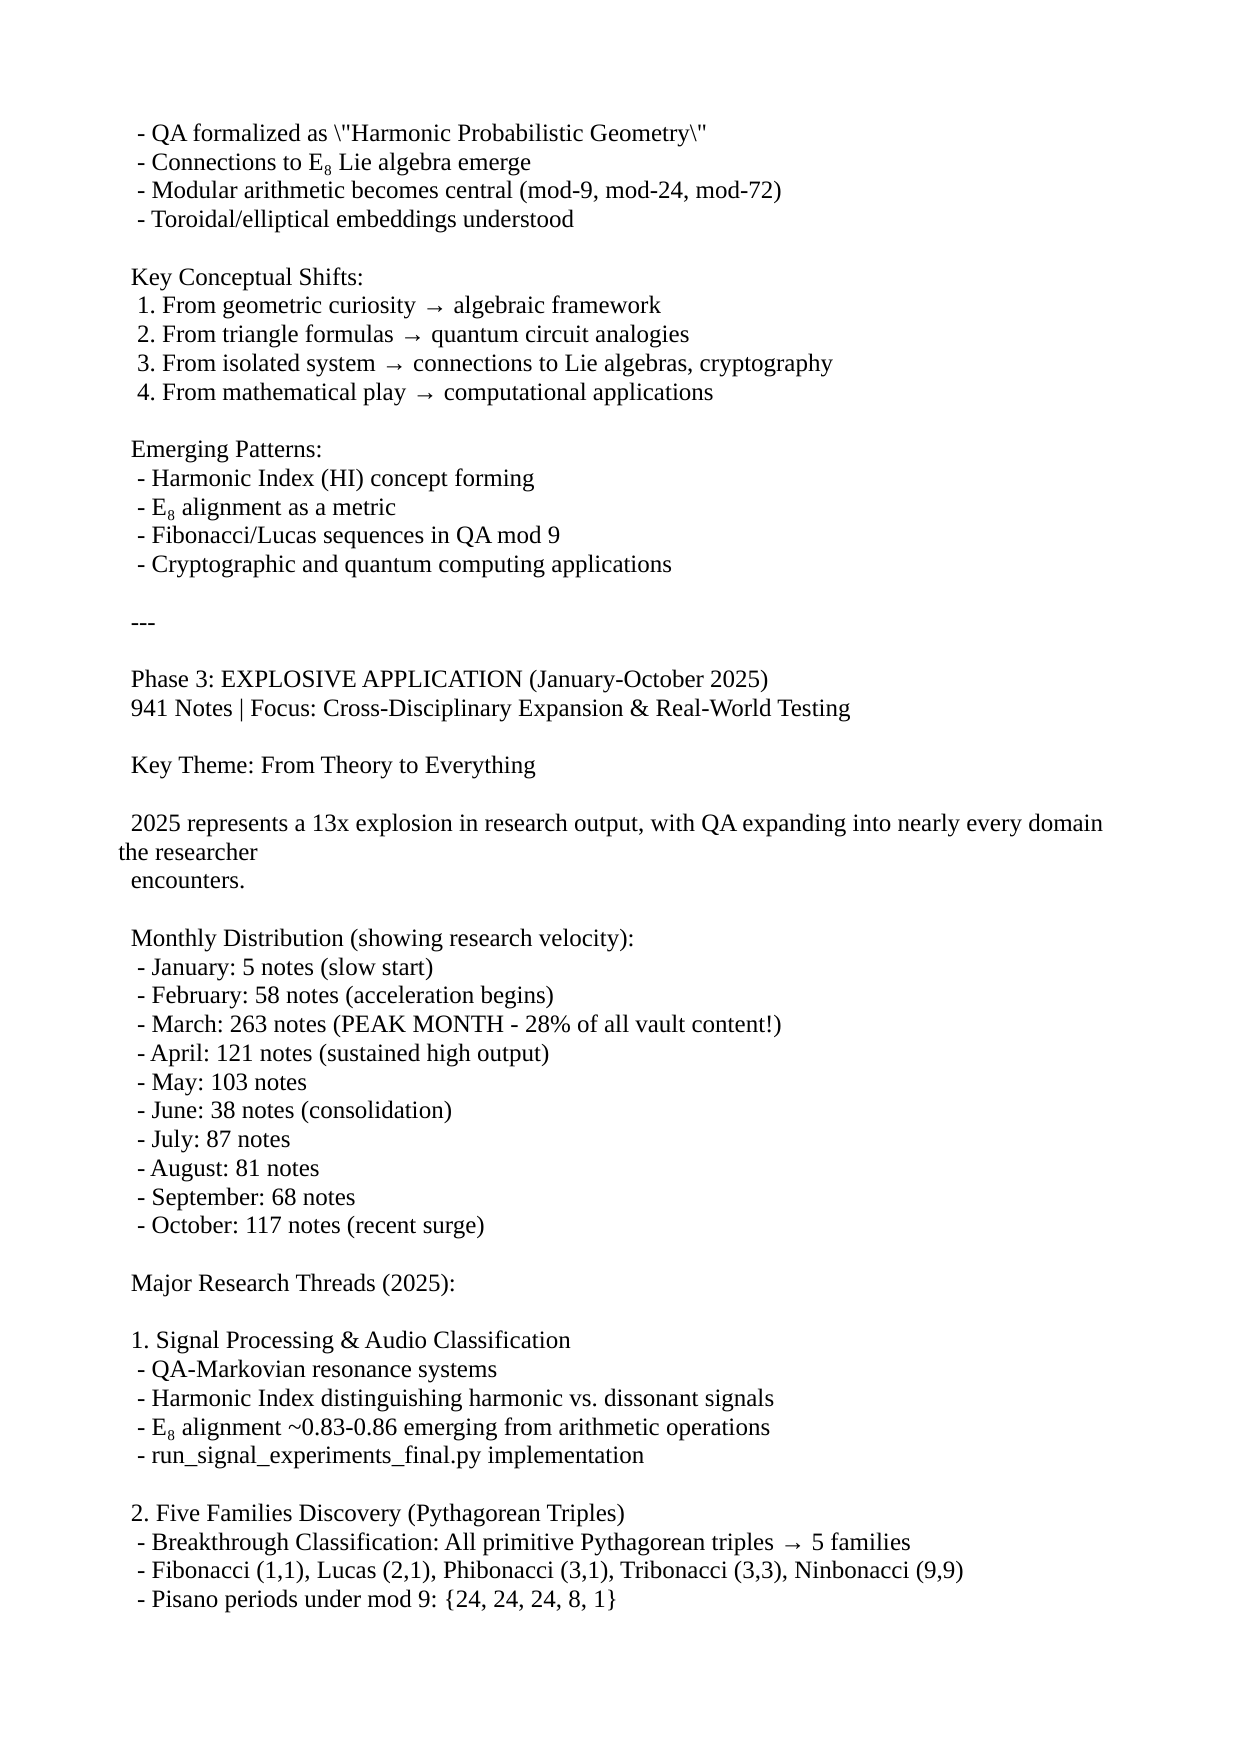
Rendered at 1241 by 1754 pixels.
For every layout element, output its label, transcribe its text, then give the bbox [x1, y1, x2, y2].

text 3. From isolated system → connections to Lie algebras, cryptography [118, 348, 1122, 377]
text --- [118, 607, 1122, 636]
text Key Conceptual Shifts: [118, 262, 1122, 291]
text - Modular arithmetic becomes central (mod-9, mod-24, mod-72) [118, 176, 1122, 204]
text - E₈ alignment as a metric [118, 492, 1122, 521]
text - Breakthrough Classification: All primitive Pythagorean triples → 5 families [118, 1527, 1122, 1556]
text 2. From triangle formulas → quantum circuit analogies [118, 319, 1122, 348]
text - QA formalized as \"Harmonic Probabilistic Geometry\" [118, 118, 1122, 147]
text 4. From mathematical play → computational applications [118, 377, 1122, 406]
text 1. From geometric curiosity → algebraic framework [118, 291, 1122, 319]
text encounters. [118, 866, 1122, 894]
text Monthly Distribution (showing research velocity): [118, 923, 1122, 952]
text - Toroidal/elliptical embeddings understood [118, 204, 1122, 233]
text - Fibonacci (1,1), Lucas (2,1), Phibonacci (3,1), Tribonacci (3,3), Ninbonacci (9,9) [118, 1556, 1122, 1584]
text - October: 117 notes (recent surge) [118, 1211, 1122, 1239]
text - February: 58 notes (acceleration begins) [118, 981, 1122, 1009]
text - Harmonic Index (HI) concept forming [118, 463, 1122, 492]
text 2025 represents a 13x explosion in research output, with QA expanding into nearly every domain the researcher [118, 808, 1122, 866]
text 2. Five Families Discovery (Pythagorean Triples) [118, 1498, 1122, 1527]
text 1. Signal Processing & Audio Classification [118, 1326, 1122, 1354]
text - August: 81 notes [118, 1153, 1122, 1182]
text - E₈ alignment ~0.83-0.86 emerging from arithmetic operations [118, 1412, 1122, 1441]
text - June: 38 notes (consolidation) [118, 1096, 1122, 1124]
text - July: 87 notes [118, 1124, 1122, 1153]
text Major Research Threads (2025): [118, 1268, 1122, 1297]
text 941 Notes | Focus: Cross-Disciplinary Expansion & Real-World Testing [118, 693, 1122, 722]
text - Cryptographic and quantum computing applications [118, 549, 1122, 578]
text - QA-Markovian resonance systems [118, 1354, 1122, 1383]
text Emerging Patterns: [118, 434, 1122, 463]
text - Fibonacci/Lucas sequences in QA mod 9 [118, 521, 1122, 549]
text - January: 5 notes (slow start) [118, 952, 1122, 981]
text - March: 263 notes (PEAK MONTH - 28% of all vault content!) [118, 1009, 1122, 1038]
text - Connections to E₈ Lie algebra emerge [118, 147, 1122, 176]
text - Pisano periods under mod 9: {24, 24, 24, 8, 1} [118, 1584, 1122, 1613]
text Phase 3: EXPLOSIVE APPLICATION (January-October 2025) [118, 664, 1122, 693]
text - Harmonic Index distinguishing harmonic vs. dissonant signals [118, 1383, 1122, 1412]
text - September: 68 notes [118, 1182, 1122, 1211]
text Key Theme: From Theory to Everything [118, 751, 1122, 779]
text - May: 103 notes [118, 1067, 1122, 1096]
text - April: 121 notes (sustained high output) [118, 1038, 1122, 1067]
text - run_signal_experiments_final.py implementation [118, 1441, 1122, 1469]
